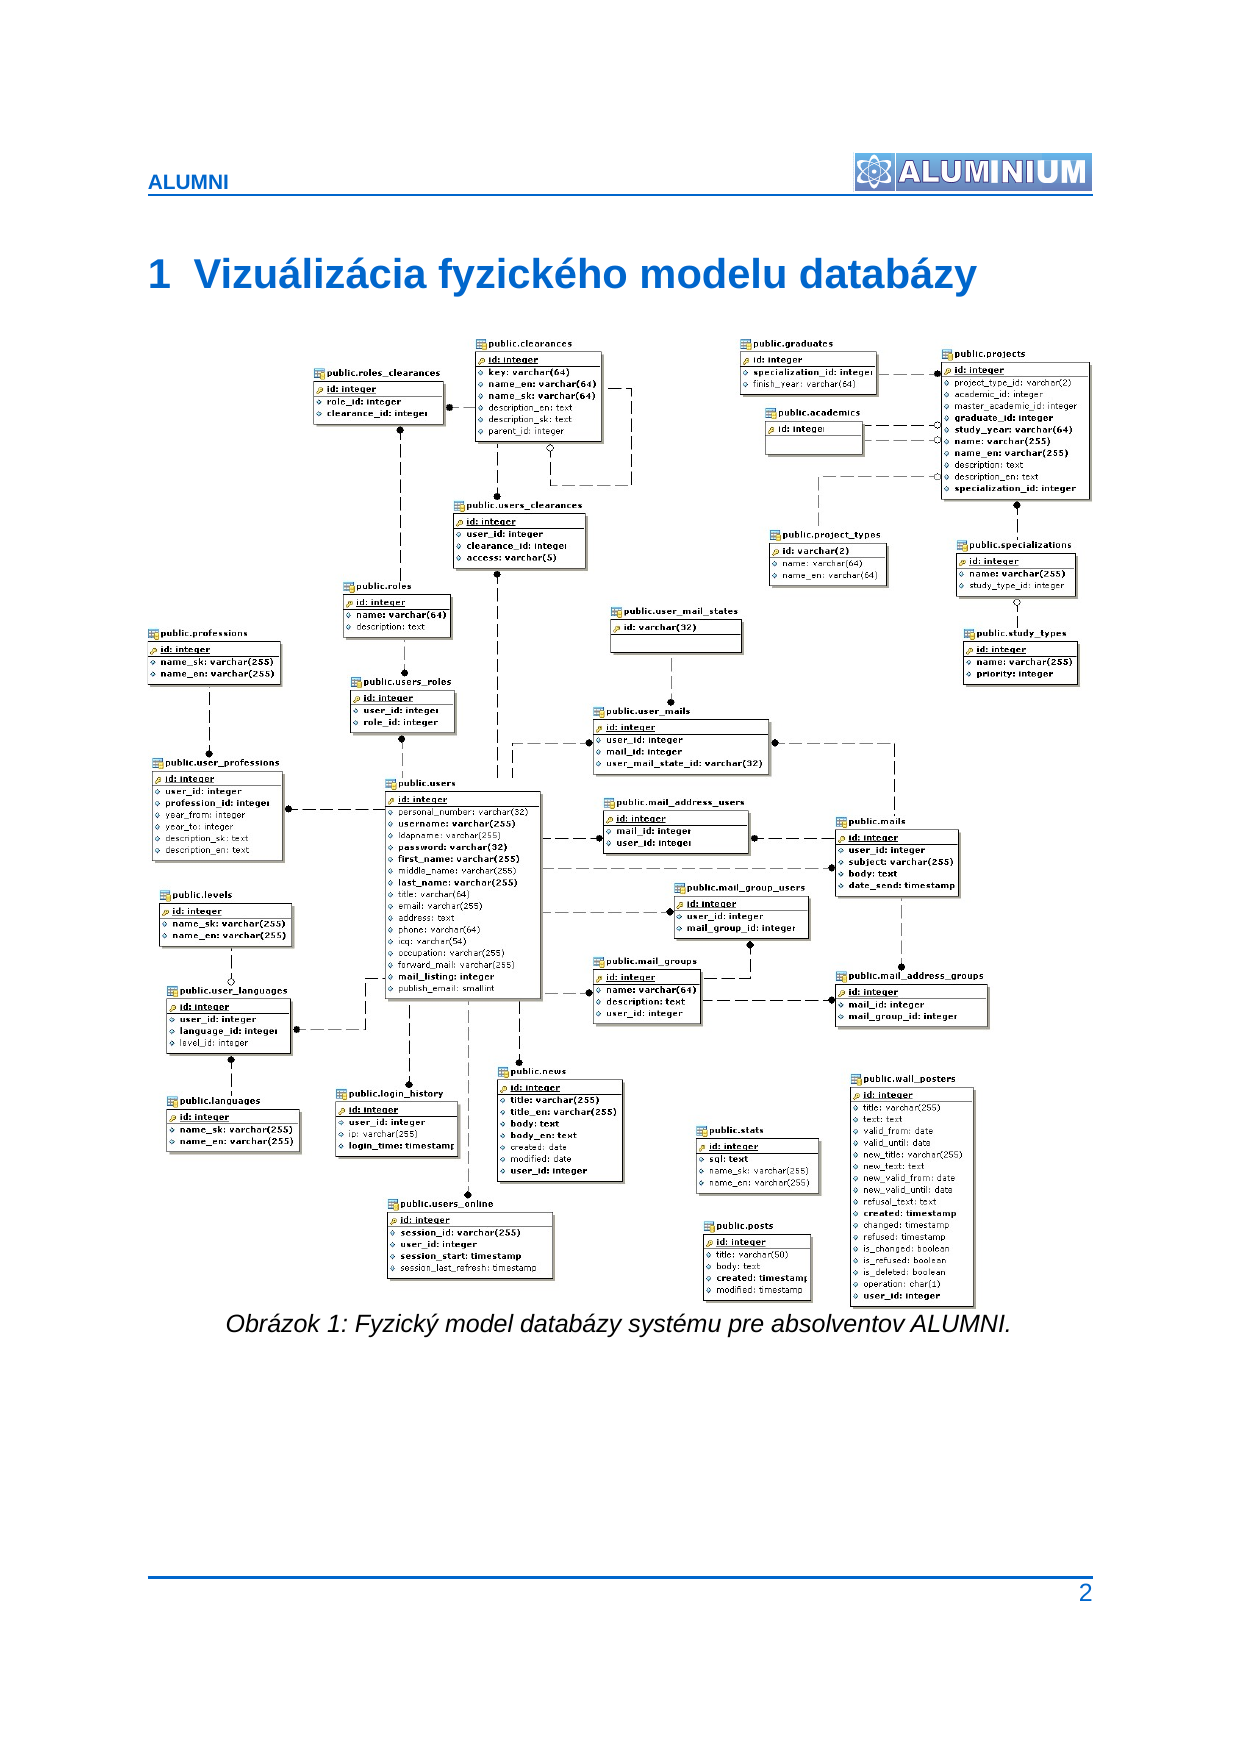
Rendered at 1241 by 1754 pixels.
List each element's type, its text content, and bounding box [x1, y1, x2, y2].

subtitle Vizuálizácia fyzického modelu databázy [148, 250, 1093, 297]
text Obrázok 1: Fyzický model databázy systému pre absolventov ALUMNI. [148, 1310, 1093, 1338]
picture [147, 339, 1093, 1310]
